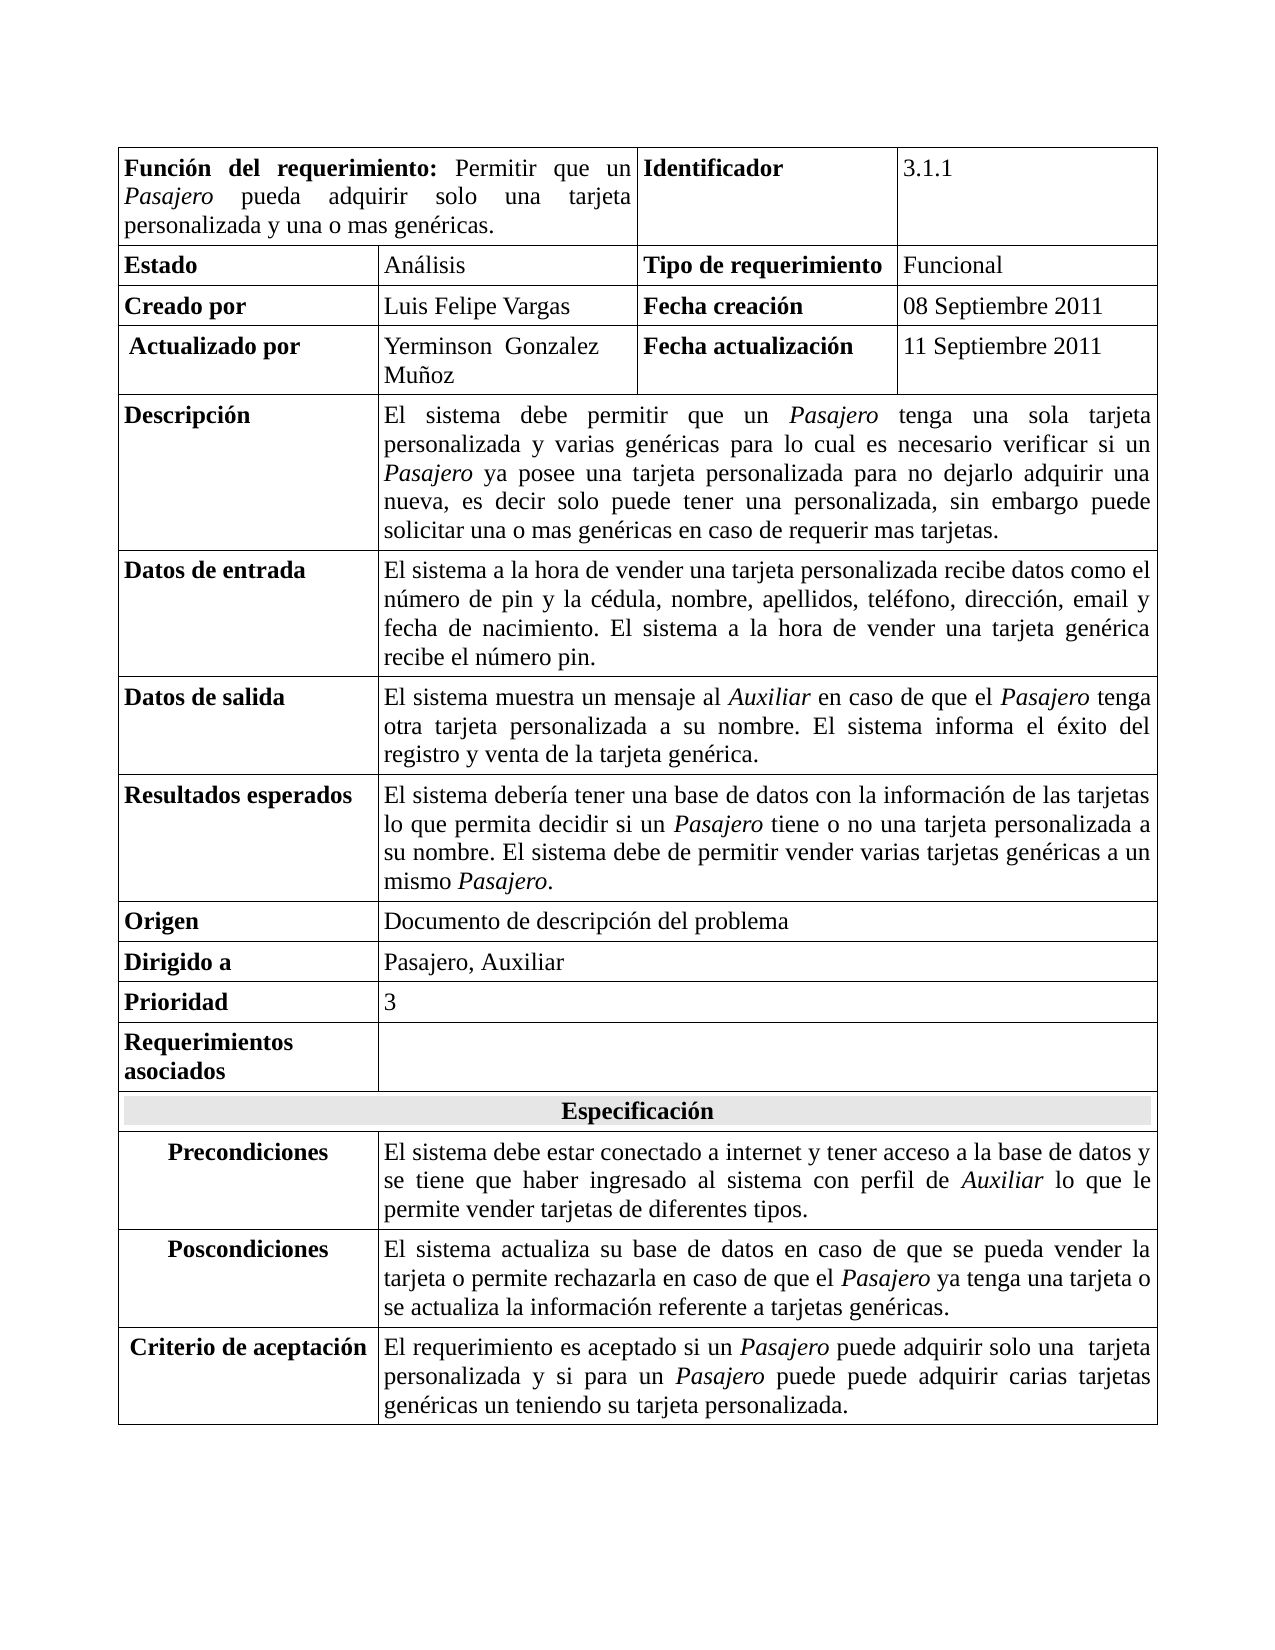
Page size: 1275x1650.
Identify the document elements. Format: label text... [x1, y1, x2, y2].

table_cell Datos de salida [119, 677, 378, 774]
table_cell El sistema debería tener una base de datos con la información de las tarjetas lo que permita decidir si un Pasajero tiene o no una tarjeta personalizada a su nombre. El sistema debe de permitir vender varias tarjetas genéricas a un mismo Pasajero. [379, 775, 1157, 901]
table_cell Tipo de requerimiento [638, 246, 897, 285]
table_cell Poscondiciones [119, 1230, 378, 1327]
table_cell Pasajero, Auxiliar [379, 942, 1157, 981]
table_cell Precondiciones [119, 1132, 378, 1229]
table_cell Prioridad [119, 982, 378, 1022]
table_cell Descripción [119, 395, 378, 550]
table_cell Estado [119, 246, 378, 285]
table_cell Dirigido a [119, 942, 378, 981]
table_cell Actualizado por [119, 326, 378, 394]
table_header Identificador [638, 148, 897, 245]
table_header Función del requerimiento: Permitir que un Pasajero pueda adquirir solo una tarjeta personalizada y una o mas genéricas. [119, 148, 637, 245]
table_cell Especificación [119, 1092, 1157, 1131]
table_cell Fecha creación [638, 286, 897, 325]
table_cell Luis Felipe Vargas [379, 286, 637, 325]
table_cell Requerimientos asociados [119, 1023, 378, 1091]
table_cell Origen [119, 902, 378, 941]
table_cell 3 [379, 982, 1157, 1022]
table_cell El sistema muestra un mensaje al Auxiliar en caso de que el Pasajero tenga otra tarjeta personalizada a su nombre. El sistema informa el éxito del registro y venta de la tarjeta genérica. [379, 677, 1157, 774]
table_cell El sistema debe permitir que un Pasajero tenga una sola tarjeta personalizada y varias genéricas para lo cual es necesario verificar si un Pasajero ya posee una tarjeta personalizada para no dejarlo adquirir una nueva, es decir solo puede tener una personalizada, sin embargo puede solicitar una o mas genéricas en caso de requerir mas tarjetas. [379, 395, 1157, 550]
table_cell Documento de descripción del problema [379, 902, 1157, 941]
table_cell [379, 1023, 1157, 1091]
table_cell Criterio de aceptación [119, 1328, 378, 1424]
table_cell El sistema a la hora de vender una tarjeta personalizada recibe datos como el número de pin y la cédula, nombre, apellidos, teléfono, dirección, email y fecha de nacimiento. El sistema a la hora de vender una tarjeta genérica recibe el número pin. [379, 551, 1157, 676]
table_cell Yerminson Gonzalez Muñoz [379, 326, 637, 394]
table_cell Análisis [379, 246, 637, 285]
table_cell 08 Septiembre 2011 [898, 286, 1157, 325]
table_cell Resultados esperados [119, 775, 378, 901]
table_cell El sistema actualiza su base de datos en caso de que se pueda vender la tarjeta o permite rechazarla en caso de que el Pasajero ya tenga una tarjeta o se actualiza la información referente a tarjetas genéricas. [379, 1230, 1157, 1327]
table_cell 11 Septiembre 2011 [898, 326, 1157, 394]
table_cell El sistema debe estar conectado a internet y tener acceso a la base de datos y se tiene que haber ingresado al sistema con perfil de Auxiliar lo que le permite vender tarjetas de diferentes tipos. [379, 1132, 1157, 1229]
table_cell Datos de entrada [119, 551, 378, 676]
table_cell Fecha actualización [638, 326, 897, 394]
table_cell Creado por [119, 286, 378, 325]
table_cell El requerimiento es aceptado si un Pasajero puede adquirir solo una tarjeta personalizada y si para un Pasajero puede puede adquirir carias tarjetas genéricas un teniendo su tarjeta personalizada. [379, 1328, 1157, 1424]
table_cell Funcional [898, 246, 1157, 285]
table_header 3.1.1 [898, 148, 1157, 245]
